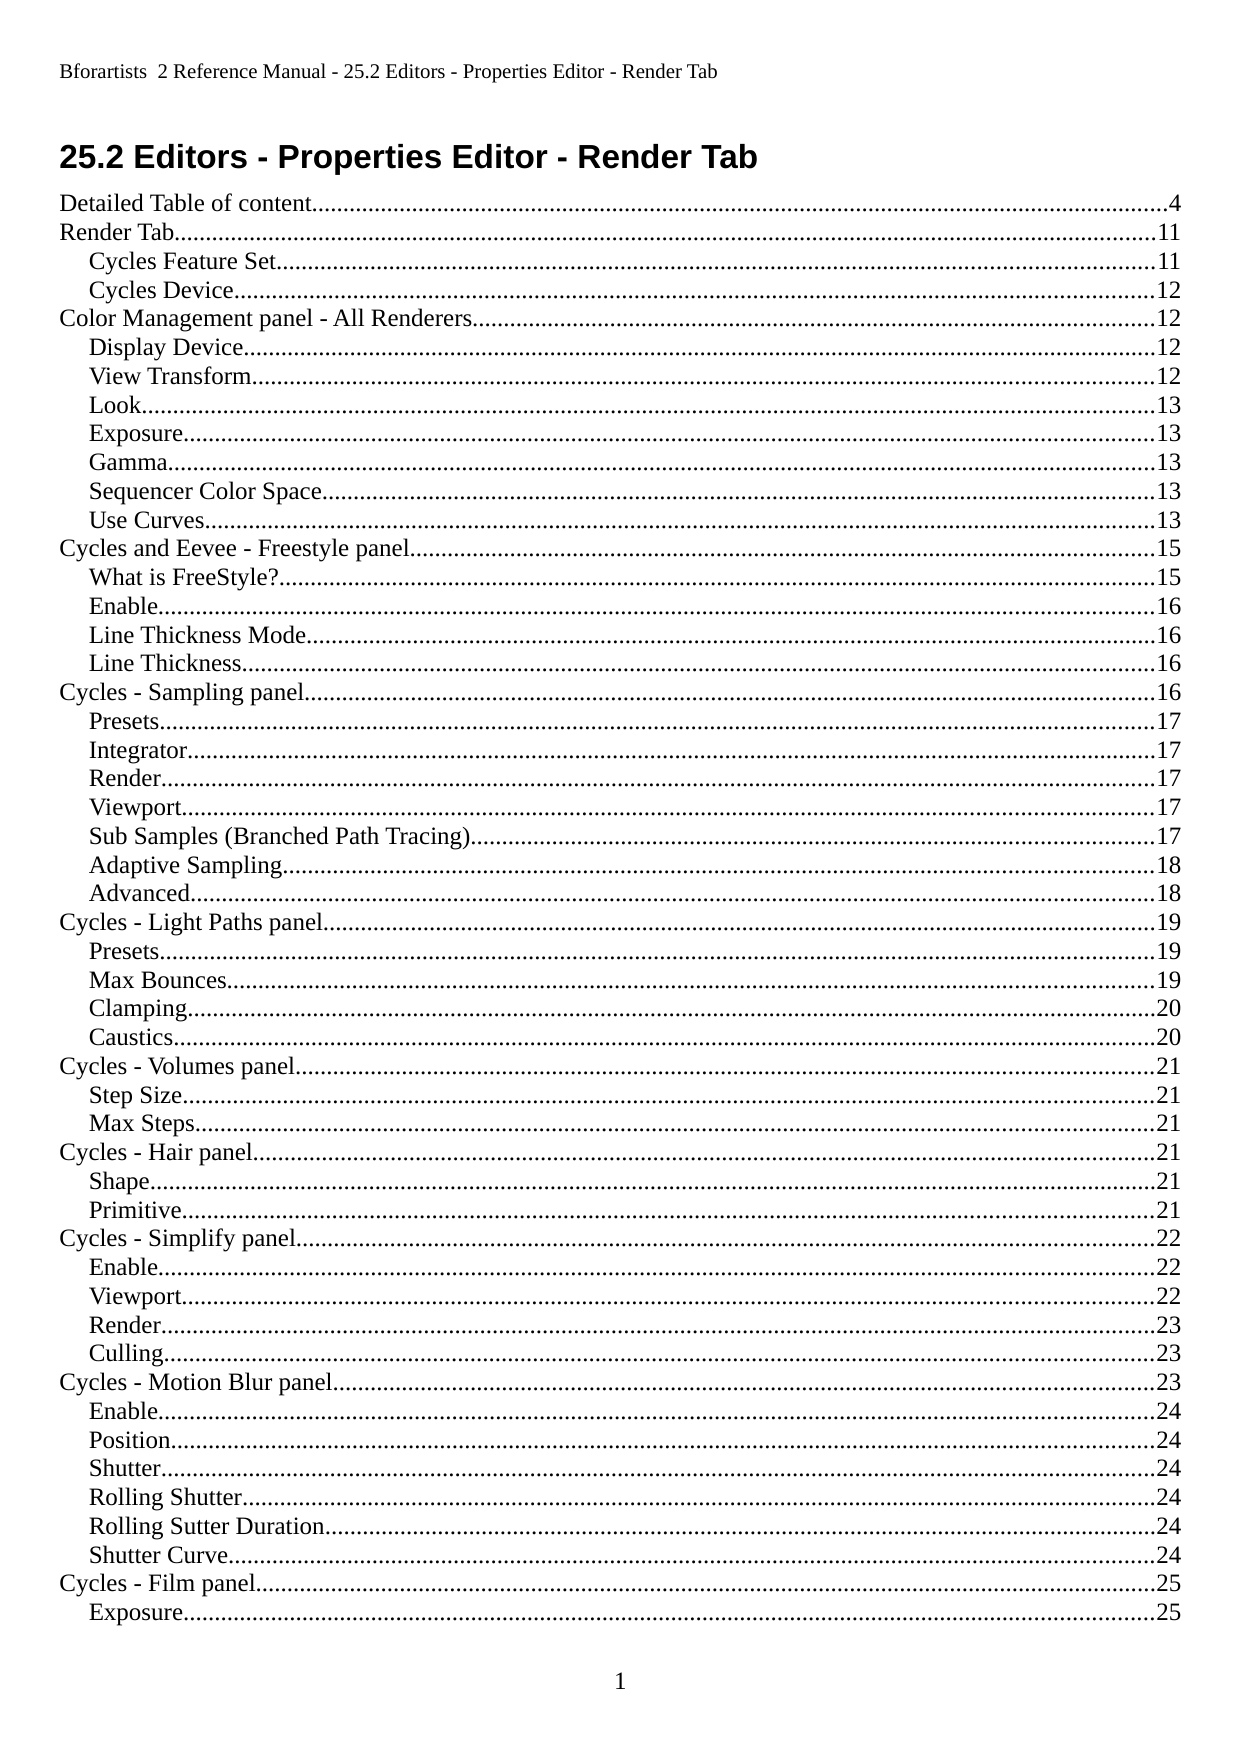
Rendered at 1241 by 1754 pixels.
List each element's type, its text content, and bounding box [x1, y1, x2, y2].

text Enable 16 [88, 591, 1181, 620]
text Cycles and Eevee - Freestyle panel 15 [59, 533, 1181, 562]
text Max Bounces 19 [88, 965, 1181, 993]
text Exposure 13 [88, 418, 1181, 447]
text View Transform 12 [88, 361, 1181, 390]
text Enable 22 [88, 1252, 1181, 1281]
text Adaptive Sampling 18 [88, 850, 1181, 878]
text Cycles Feature Set 11 [88, 246, 1181, 275]
text Max Steps 21 [88, 1108, 1181, 1137]
text What is FreeStyle? 15 [88, 562, 1181, 591]
text Color Management panel - All Renderers 12 [59, 303, 1181, 332]
text Viewport 17 [88, 792, 1181, 821]
text Gamma 13 [88, 447, 1181, 476]
subtitle 25.2 Editors - Properties Editor - Render Tab [59, 138, 1181, 176]
text Integrator 17 [88, 735, 1181, 763]
text Enable 24 [88, 1396, 1181, 1425]
text Cycles - Sampling panel 16 [59, 677, 1181, 706]
text Render Tab 11 [59, 217, 1181, 246]
text Shutter 24 [88, 1453, 1181, 1482]
text Rolling Shutter 24 [88, 1482, 1181, 1511]
text Viewport 22 [88, 1281, 1181, 1310]
text Line Thickness 16 [88, 648, 1181, 677]
text Step Size 21 [88, 1080, 1181, 1108]
text Culling 23 [88, 1338, 1181, 1367]
text Shape 21 [88, 1166, 1181, 1195]
text Caustics 20 [88, 1022, 1181, 1051]
text Render 17 [88, 763, 1181, 792]
text Render 23 [88, 1310, 1181, 1338]
text Cycles - Simplify panel 22 [59, 1223, 1181, 1252]
text Cycles - Film panel 25 [59, 1568, 1181, 1597]
text Sub Samples (Branched Path Tracing) 17 [88, 821, 1181, 850]
text Cycles - Light Paths panel 19 [59, 907, 1181, 936]
text Sequencer Color Space 13 [88, 476, 1181, 505]
text Cycles - Hair panel 21 [59, 1137, 1181, 1166]
text Look 13 [88, 390, 1181, 418]
text Clamping 20 [88, 993, 1181, 1022]
text Display Device 12 [88, 332, 1181, 361]
text Primitive 21 [88, 1195, 1181, 1223]
text Presets 17 [88, 706, 1181, 735]
text Cycles - Motion Blur panel 23 [59, 1367, 1181, 1396]
text Line Thickness Mode 16 [88, 620, 1181, 648]
text Rolling Sutter Duration 24 [88, 1511, 1181, 1540]
text Shutter Curve 24 [88, 1540, 1181, 1568]
text Detailed Table of content 4 [59, 188, 1181, 217]
text Advanced 18 [88, 878, 1181, 907]
text Use Curves 13 [88, 505, 1181, 533]
text Cycles - Volumes panel 21 [59, 1051, 1181, 1080]
text Exposure 25 [88, 1597, 1181, 1626]
text Position 24 [88, 1425, 1181, 1453]
text Presets 19 [88, 936, 1181, 965]
text Cycles Device 12 [88, 275, 1181, 303]
